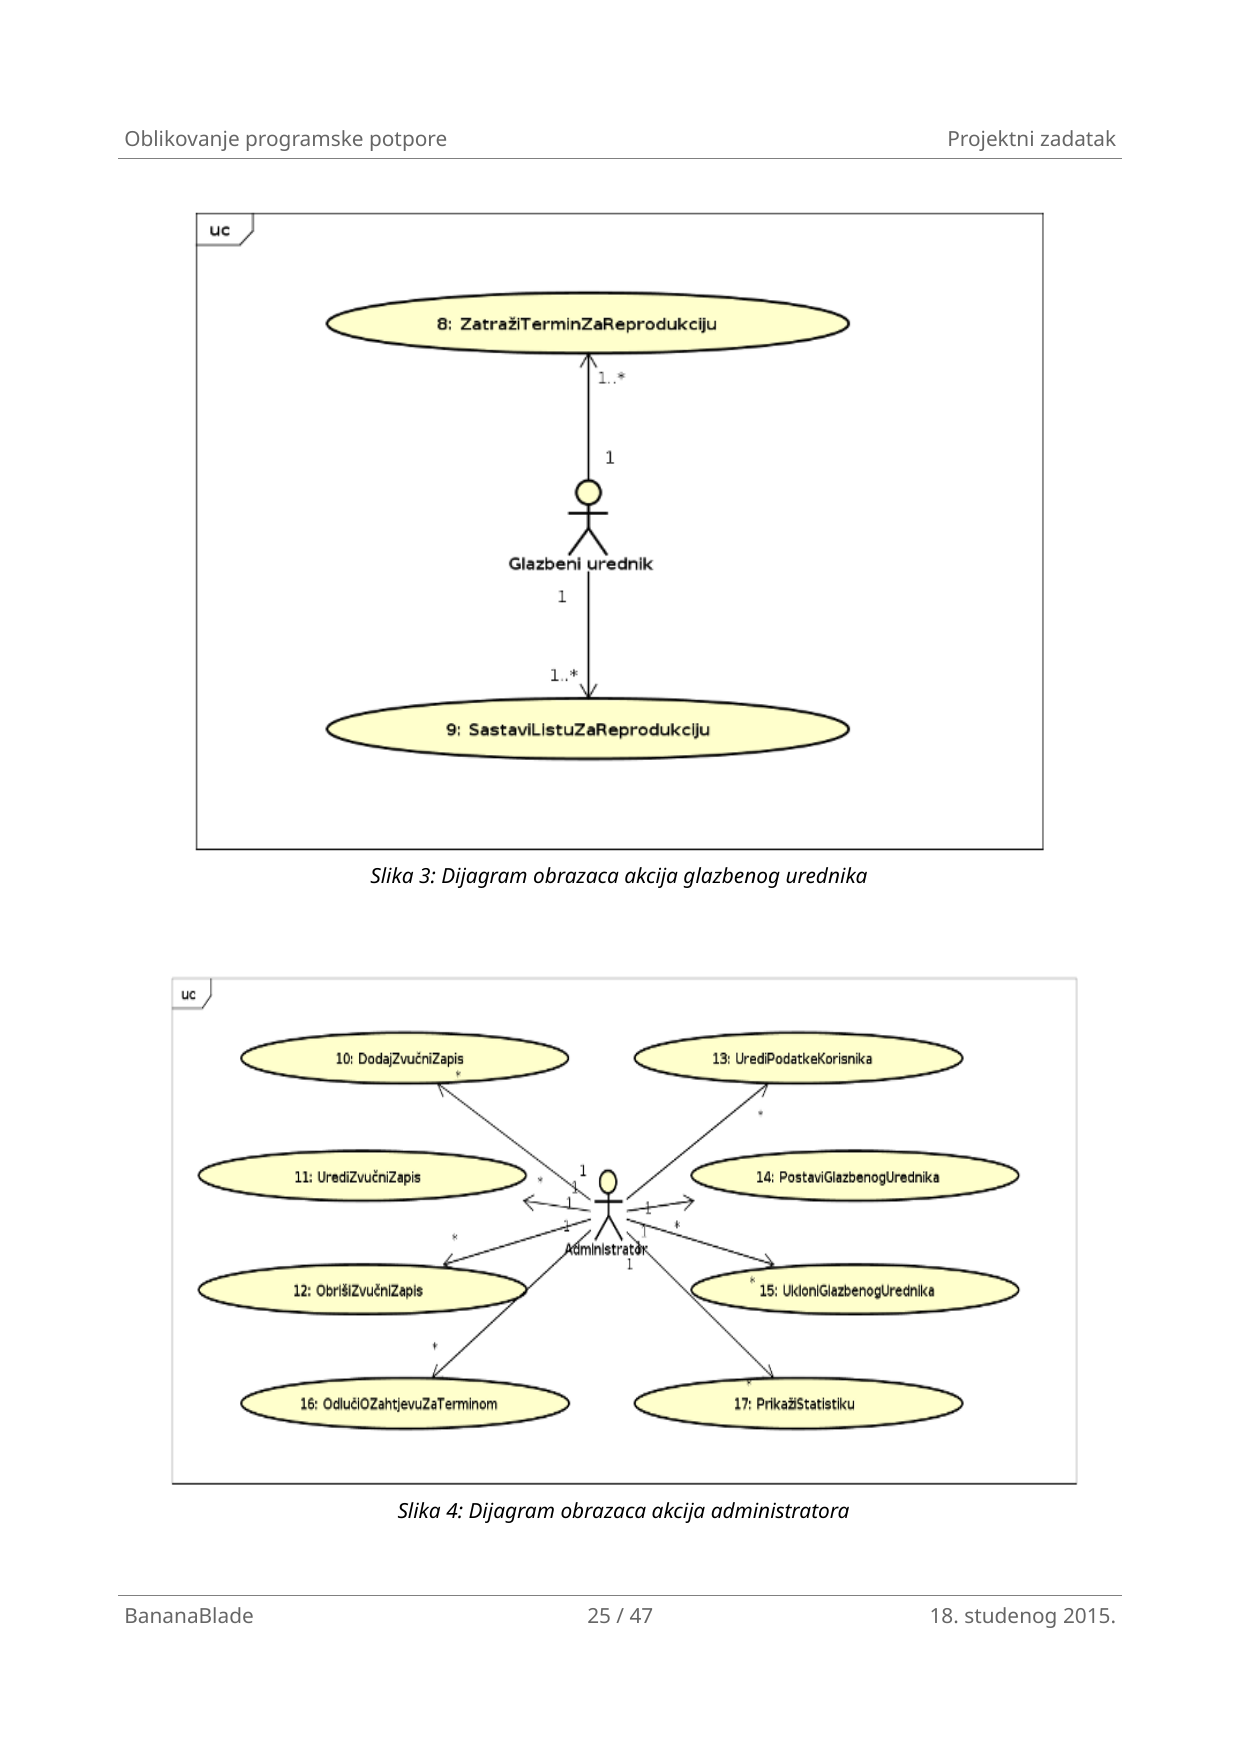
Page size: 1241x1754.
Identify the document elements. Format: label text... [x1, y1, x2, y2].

text Slika 3: Dijagram obrazaca akcija glazbenog urednika [189, 862, 1051, 890]
picture [163, 967, 1086, 1496]
text Slika 4: Dijagram obrazaca akcija administratora [163, 1496, 1086, 1524]
picture [183, 200, 1057, 862]
